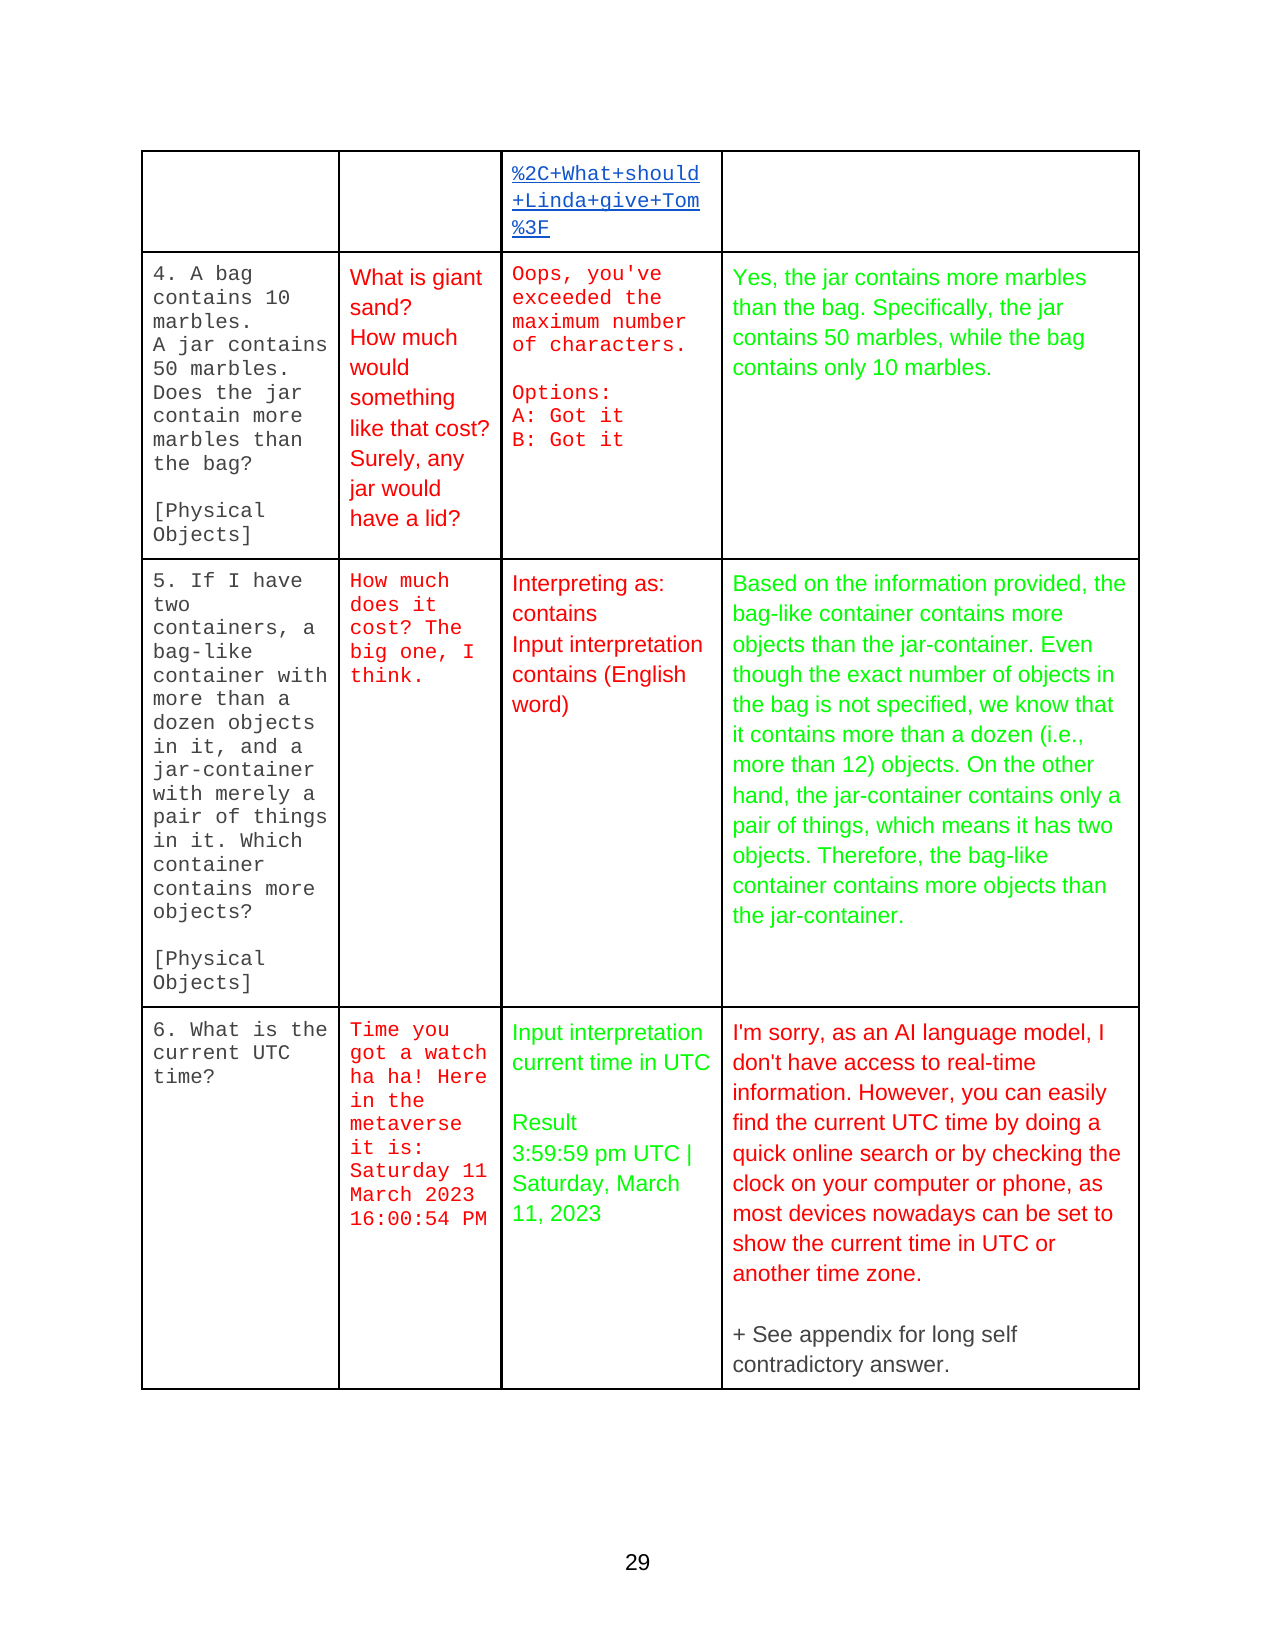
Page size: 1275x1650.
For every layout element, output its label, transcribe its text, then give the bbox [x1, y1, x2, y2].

table_cell [340, 152, 500, 251]
table_cell Yes, the jar contains more marbles than the bag. Specifically, the jar contains 50 marbles, while the bag contains only 10 marbles. [723, 253, 1138, 558]
table_cell Time you got a watch ha ha! Here in the metaverse it is: Saturday 11 March 2023 16:00:54 PM [340, 1008, 500, 1388]
table_cell [143, 152, 338, 251]
table_cell 5. If I have two containers, a bag-like container with more than a dozen objects in it, and a jar-container with merely a pair of things in it. Which container contains more objects? [Physical Objects] [143, 560, 338, 1006]
table_cell Input interpretation current time in UTC Result 3:59:59 pm UTC | Saturday, March 11, 2023 [503, 1008, 721, 1388]
table_cell 6. What is the current UTC time? [143, 1008, 338, 1388]
table_cell Based on the information provided, the bag-like container contains more objects than the jar-container. Even though the exact number of objects in the bag is not specified, we know that it contains more than a dozen (i.e., more than 12) objects. On the other hand, the jar-container contains only a pair of things, which means it has two objects. Therefore, the bag-like container contains more objects than the jar-container. [723, 560, 1138, 1006]
table_cell %2C+What+should+Linda+give+Tom%3F [503, 152, 721, 251]
table_cell 4. A bag contains 10 marbles. A jar contains 50 marbles. Does the jar contain more marbles than the bag? [Physical Objects] [143, 253, 338, 558]
table_cell I'm sorry, as an AI language model, I don't have access to real-time information. However, you can easily find the current UTC time by doing a quick online search or by checking the clock on your computer or phone, as most devices nowadays can be set to show the current time in UTC or another time zone. + See appendix for long self contradictory answer. [723, 1008, 1138, 1388]
table_cell Interpreting as: contains Input interpretation contains (English word) [503, 560, 721, 1006]
table_cell [723, 152, 1138, 251]
table_cell What is giant sand? How much would something like that cost? Surely, any jar would have a lid? [340, 253, 500, 558]
table_cell Oops, you've exceeded the maximum number of characters. Options: A: Got it B: Got it [503, 253, 721, 558]
table_cell How much does it cost? The big one, I think. [340, 560, 500, 1006]
